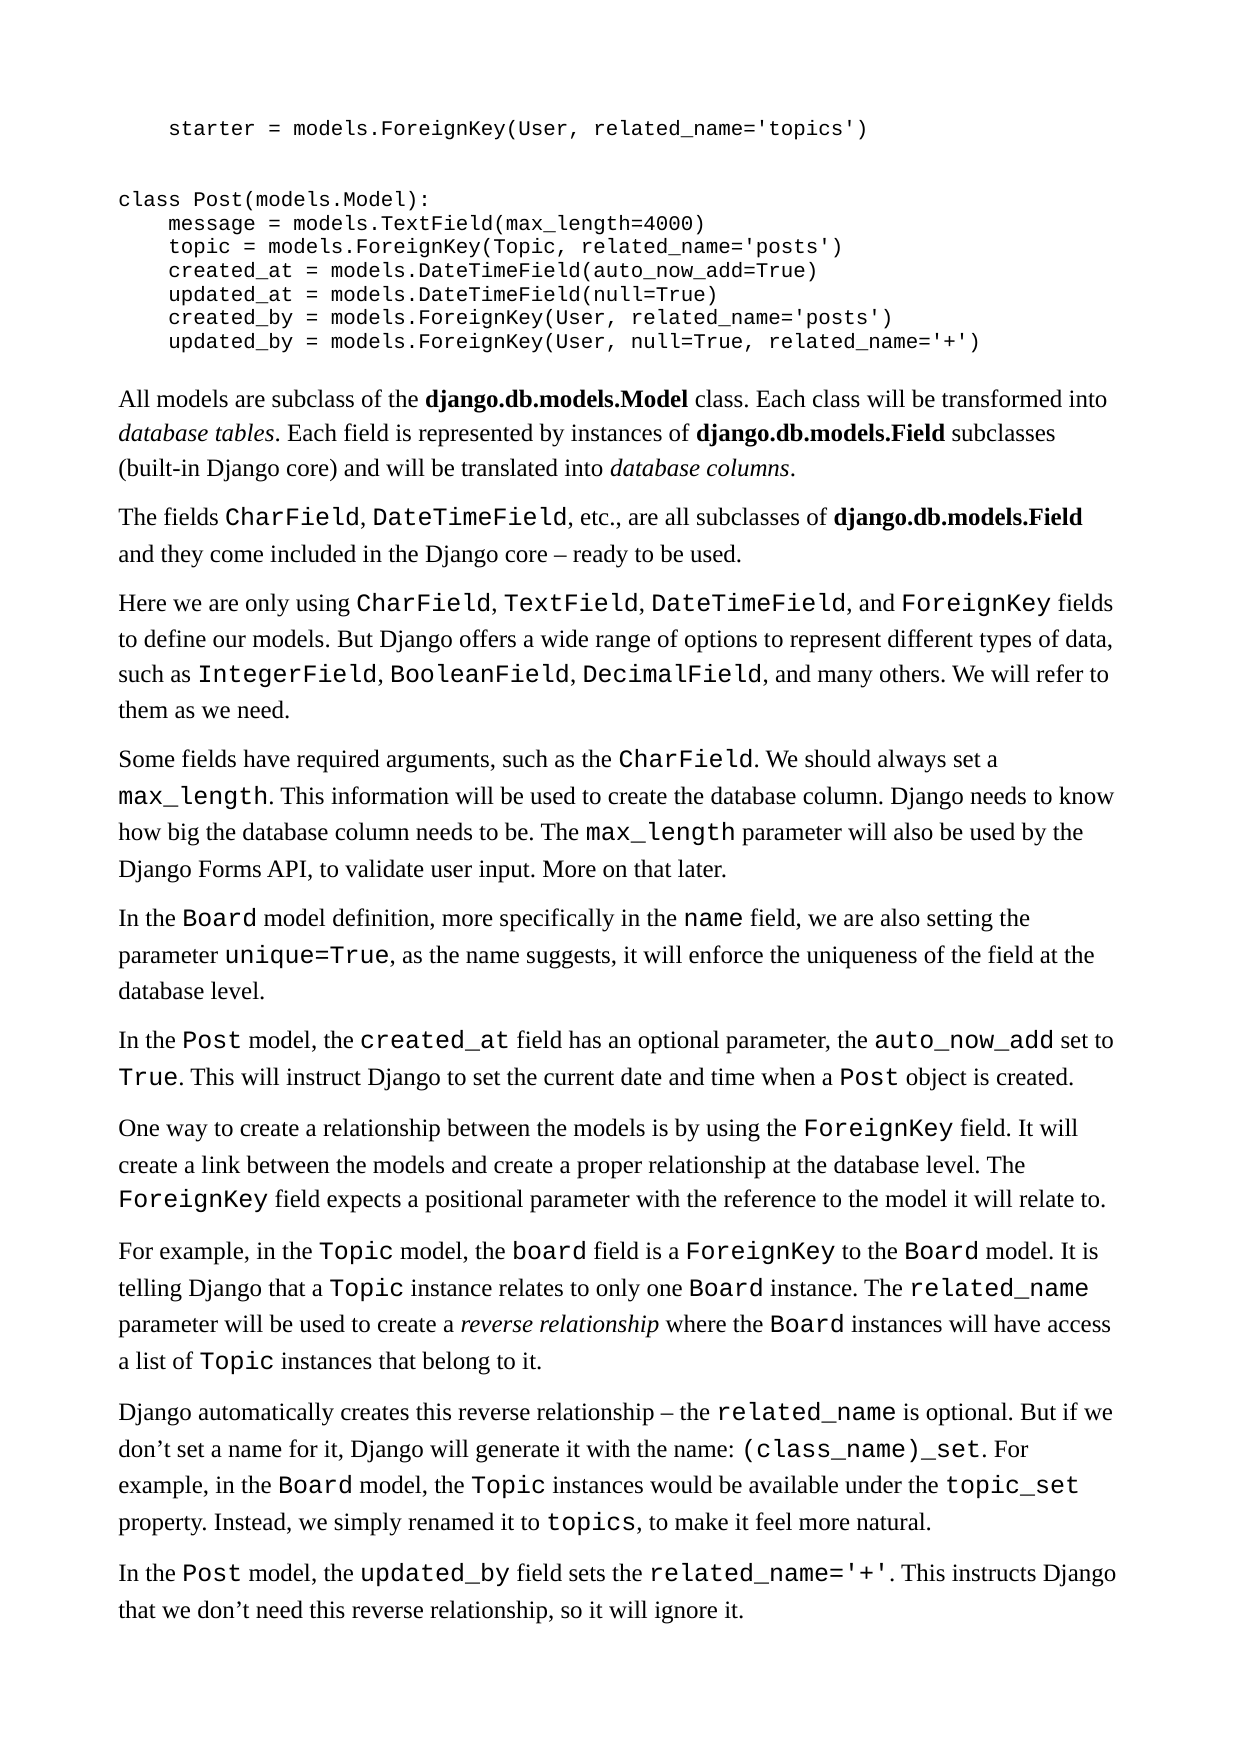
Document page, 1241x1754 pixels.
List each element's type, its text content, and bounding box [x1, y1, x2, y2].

text One way to create a relationship between the models is by using the ForeignKey field. It will create a link between the models and create a proper relationship at the database level. The ForeignKey field expects a positional parameter with the reference to the model it will relate to. [118, 1113, 1122, 1215]
text Here we are only using CharField, TextField, DateTimeField, and ForeignKey fields to define our models. But Django offers a wide range of options to represent different types of data, such as IntegerField, BooleanField, DecimalField, and many others. We will refer to them as we need. [118, 588, 1122, 724]
text In the Post model, the updated_by field sets the related_name='+'. This instructs Django that we don’t need this reverse relationship, so it will ignore it. [118, 1558, 1122, 1624]
text In the Post model, the created_at field has an optional parameter, the auto_now_add set to True. This will instruct Django to set the current date and time when a Post object is created. [118, 1025, 1122, 1093]
text Some fields have required arguments, such as the CharField. We should always set a max_length. This information will be used to create the database column. Django needs to know how big the database column needs to be. The max_length parameter will also be used by the Django Forms API, to validate user input. More on that later. [118, 744, 1122, 883]
text starter = models.ForeignKey(User, related_name='topics') [118, 118, 1122, 142]
text All models are subclass of the django.db.models.Model class. Each class will be transformed into database tables. Each field is represented by instances of django.db.models.Field subclasses (built-in Django core) and will be translated into database columns. [118, 384, 1122, 482]
text The fields CharField, DateTimeField, etc., are all subclasses of django.db.models.Field and they come included in the Django core – ready to be used. [118, 502, 1122, 567]
text For example, in the Topic model, the board field is a ForeignKey to the Board model. It is telling Django that a Topic instance relates to only one Board instance. The related_name parameter will be used to create a reverse relationship where the Board instances will have access a list of Topic instances that belong to it. [118, 1236, 1122, 1377]
text In the Board model definition, more specifically in the name field, we are also setting the parameter unique=True, as the name suggests, it will enforce the uniqueness of the field at the database level. [118, 903, 1122, 1005]
text updated_at = models.DateTimeField(null=True) [118, 284, 1122, 307]
text class Post(models.Model): [118, 189, 1122, 213]
text created_at = models.DateTimeField(auto_now_add=True) [118, 260, 1122, 284]
text Django automatically creates this reverse relationship – the related_name is optional. But if we don’t set a name for it, Django will generate it with the name: (class_name)_set. For example, in the Board model, the Topic instances would be available under the topic_set property. Instead, we simply renamed it to topics, to make it feel more natural. [118, 1397, 1122, 1538]
text updated_by = models.ForeignKey(User, null=True, related_name='+') [118, 331, 1122, 354]
text topic = models.ForeignKey(Topic, related_name='posts') [118, 236, 1122, 260]
text created_by = models.ForeignKey(User, related_name='posts') [118, 307, 1122, 331]
text message = models.TextField(max_length=4000) [118, 213, 1122, 236]
